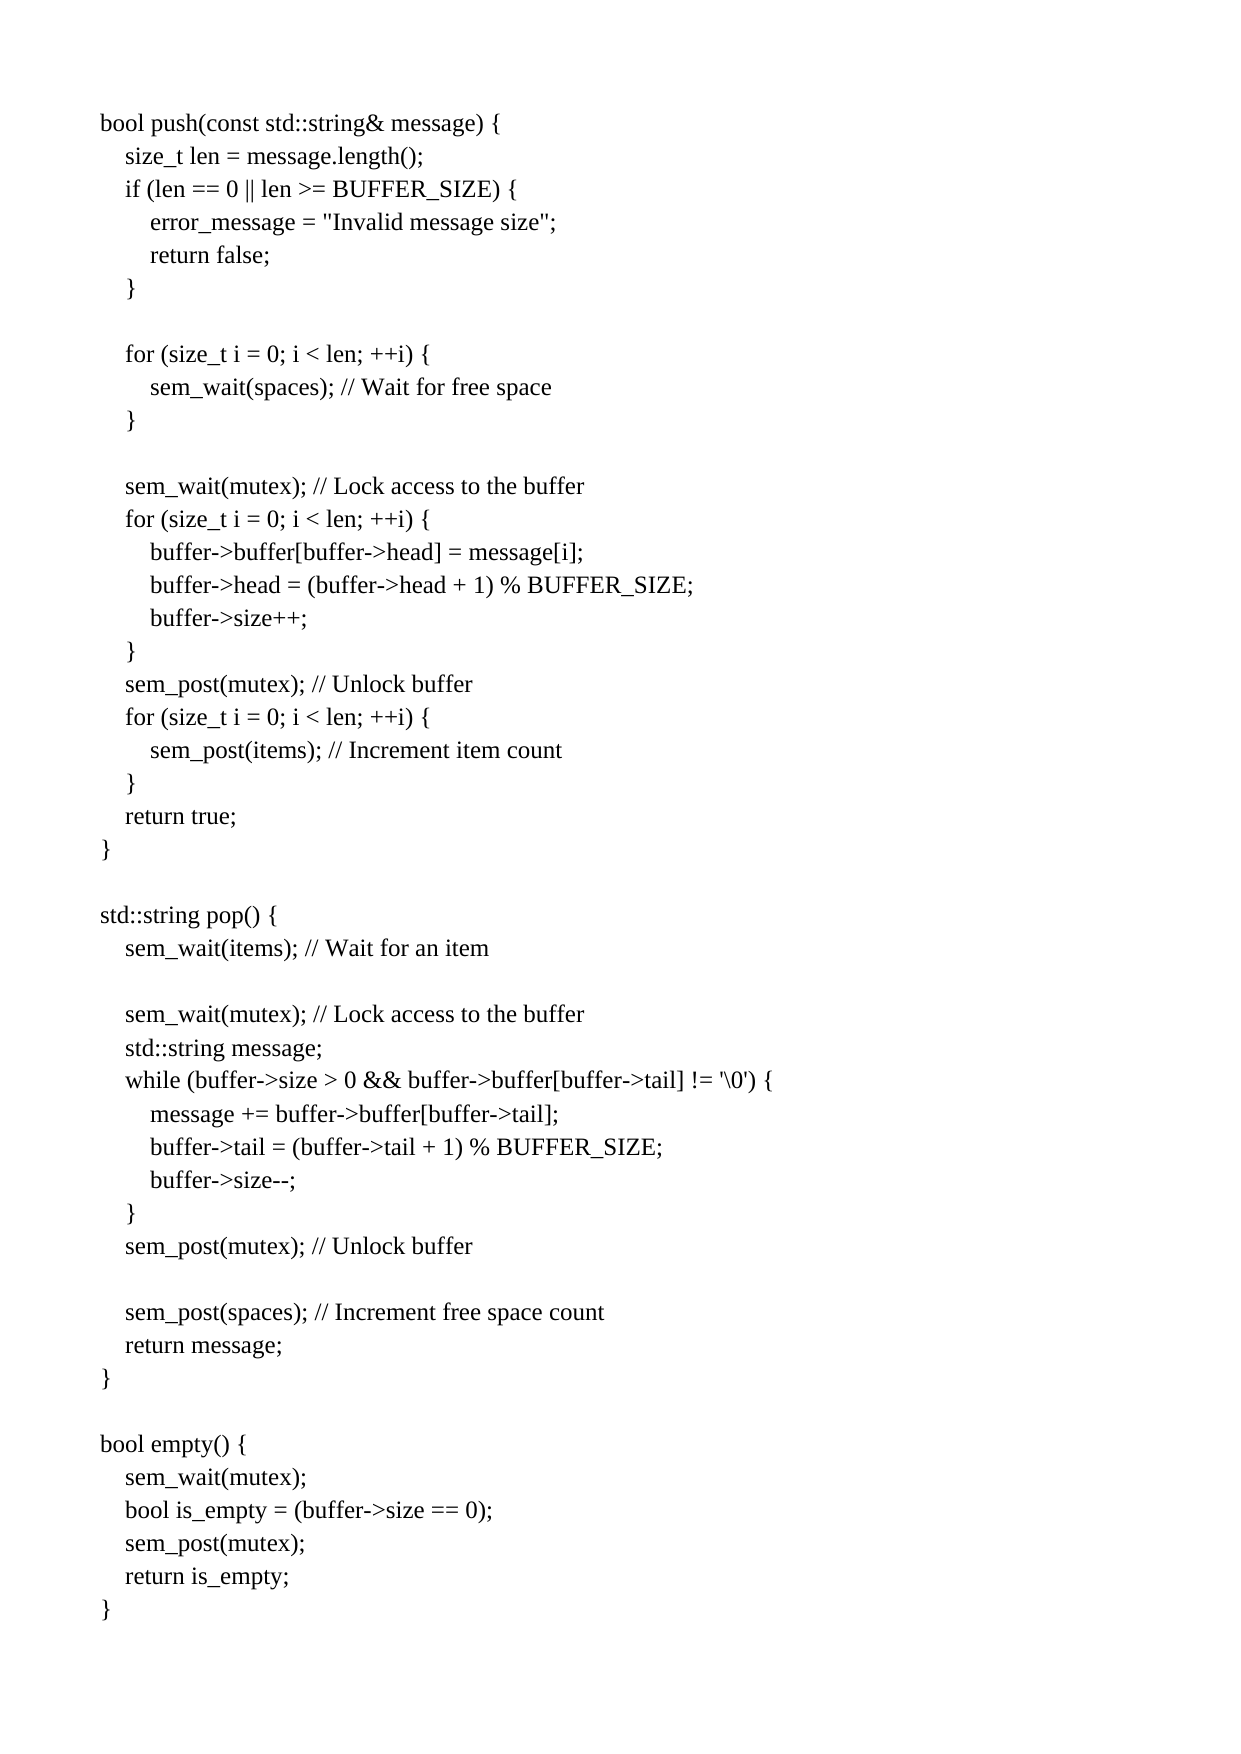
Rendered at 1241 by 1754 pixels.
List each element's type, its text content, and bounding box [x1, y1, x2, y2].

text } [75, 273, 1165, 302]
text while (buffer->size > 0 && buffer->buffer[buffer->tail] != '\0') { [75, 1066, 1165, 1094]
text } [75, 1363, 1165, 1392]
text } [75, 1594, 1165, 1623]
text } [75, 1198, 1165, 1226]
text return is_empty; [75, 1561, 1165, 1590]
text error_message = "Invalid message size"; [75, 207, 1165, 236]
text buffer->head = (buffer->head + 1) % BUFFER_SIZE; [75, 570, 1165, 599]
text return true; [75, 801, 1165, 830]
text return false; [75, 240, 1165, 269]
text } [75, 834, 1165, 863]
text sem_wait(items); // Wait for an item [75, 933, 1165, 962]
text buffer->size--; [75, 1165, 1165, 1193]
text sem_post(mutex); // Unlock buffer [75, 669, 1165, 698]
text std::string pop() { [75, 901, 1165, 929]
text sem_post(mutex); // Unlock buffer [75, 1231, 1165, 1259]
text } [75, 636, 1165, 665]
text sem_wait(spaces); // Wait for free space [75, 372, 1165, 401]
text for (size_t i = 0; i < len; ++i) { [75, 702, 1165, 731]
text sem_wait(mutex); // Lock access to the buffer [75, 471, 1165, 500]
text sem_post(mutex); [75, 1528, 1165, 1557]
text sem_wait(mutex); // Lock access to the buffer [75, 999, 1165, 1028]
text sem_post(items); // Increment item count [75, 735, 1165, 764]
text size_t len = message.length(); [75, 141, 1165, 170]
text buffer->buffer[buffer->head] = message[i]; [75, 537, 1165, 566]
text return message; [75, 1330, 1165, 1358]
text for (size_t i = 0; i < len; ++i) { [75, 504, 1165, 533]
text sem_post(spaces); // Increment free space count [75, 1297, 1165, 1326]
text } [75, 768, 1165, 797]
text sem_wait(mutex); [75, 1462, 1165, 1491]
text buffer->tail = (buffer->tail + 1) % BUFFER_SIZE; [75, 1132, 1165, 1160]
text if (len == 0 || len >= BUFFER_SIZE) { [75, 174, 1165, 203]
text std::string message; [75, 1033, 1165, 1061]
text for (size_t i = 0; i < len; ++i) { [75, 339, 1165, 368]
text } [75, 405, 1165, 434]
text message += buffer->buffer[buffer->tail]; [75, 1099, 1165, 1127]
text buffer->size++; [75, 603, 1165, 632]
text bool is_empty = (buffer->size == 0); [75, 1495, 1165, 1524]
text bool push(const std::string& message) { [75, 108, 1165, 137]
text bool empty() { [75, 1429, 1165, 1458]
